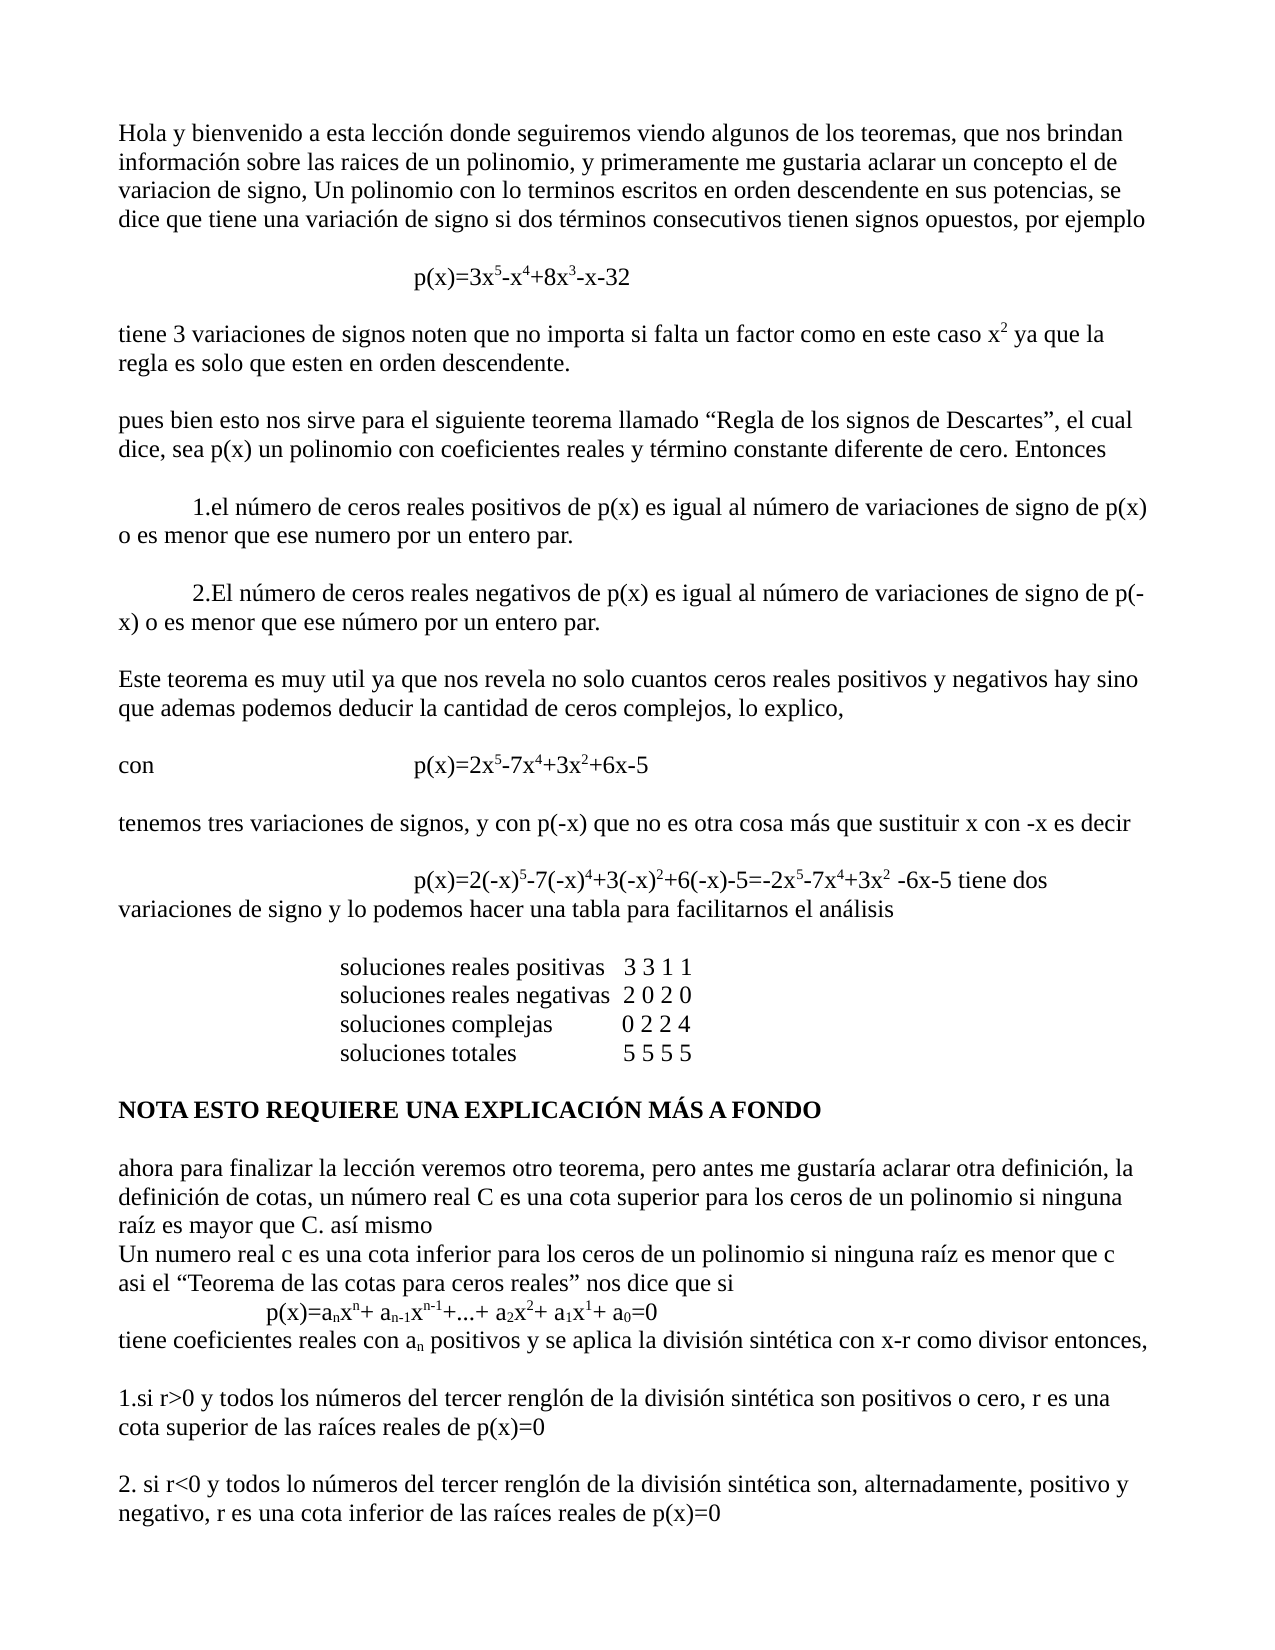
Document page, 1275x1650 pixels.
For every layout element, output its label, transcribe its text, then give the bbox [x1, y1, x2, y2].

text Un numero real c es una cota inferior para los ceros de un polinomio si ninguna raíz es menor que c [118, 1239, 1157, 1268]
text pues bien esto nos sirve para el siguiente teorema llamado “Regla de los signos de Descartes”, el cual dice, sea p(x) un polinomio con coeficientes reales y término constante diferente de cero. Entonces [118, 406, 1157, 463]
text 1.el número de ceros reales positivos de p(x) es igual al número de variaciones de signo de p(x) o es menor que ese numero por un entero par. [118, 492, 1157, 549]
text 1.si r>0 y todos los números del tercer renglón de la división sintética son positivos o cero, r es una cota superior de las raíces reales de p(x)=0 [118, 1383, 1157, 1441]
text asi el “Teorema de las cotas para ceros reales” nos dice que si [118, 1268, 1157, 1297]
text NOTA ESTO REQUIERE UNA EXPLICACIÓN MÁS A FONDO [118, 1096, 1157, 1124]
text tiene coeficientes reales con an positivos y se aplica la división sintética con x-r como divisor entonces, [118, 1326, 1157, 1354]
text tiene 3 variaciones de signos noten que no importa si falta un factor como en este caso x2 ya que la regla es solo que esten en orden descendente. [118, 319, 1157, 377]
text p(x)=3x5-x4+8x3-x-32 [118, 262, 1157, 291]
text 2. si r<0 y todos lo números del tercer renglón de la división sintética son, alternadamente, positivo y negativo, r es una cota inferior de las raíces reales de p(x)=0 [118, 1469, 1157, 1527]
text tenemos tres variaciones de signos, y con p(-x) que no es otra cosa más que sustituir x con -x es decir [118, 808, 1157, 837]
text Este teorema es muy util ya que nos revela no solo cuantos ceros reales positivos y negativos hay sino que ademas podemos deducir la cantidad de ceros complejos, lo explico, [118, 664, 1157, 722]
text soluciones totales 5 5 5 5 [118, 1038, 1157, 1067]
text soluciones reales negativas 2 0 2 0 [118, 981, 1157, 1009]
text ahora para finalizar la lección veremos otro teorema, pero antes me gustaría aclarar otra definición, la definición de cotas, un número real C es una cota superior para los ceros de un polinomio si ninguna raíz es mayor que C. así mismo [118, 1153, 1157, 1239]
text con p(x)=2x5-7x4+3x2+6x-5 [118, 751, 1157, 779]
text soluciones reales positivas 3 3 1 1 [118, 952, 1157, 981]
text soluciones complejas 0 2 2 4 [118, 1009, 1157, 1038]
text Hola y bienvenido a esta lección donde seguiremos viendo algunos de los teoremas, que nos brindan información sobre las raices de un polinomio, y primeramente me gustaria aclarar un concepto el de variacion de signo, Un polinomio con lo terminos escritos en orden descendente en sus potencias, se dice que tiene una variación de signo si dos términos consecutivos tienen signos opuestos, por ejemplo [118, 118, 1157, 233]
text 2.El número de ceros reales negativos de p(x) es igual al número de variaciones de signo de p(-x) o es menor que ese número por un entero par. [118, 578, 1157, 636]
text p(x)=2(-x)5-7(-x)4+3(-x)2+6(-x)-5=-2x5-7x4+3x2 -6x-5 tiene dos variaciones de signo y lo podemos hacer una tabla para facilitarnos el análisis [118, 866, 1157, 923]
text p(x)=anxn+ an-1xn-1+...+ a2x2+ a1x1+ a0=0 [118, 1297, 1157, 1326]
